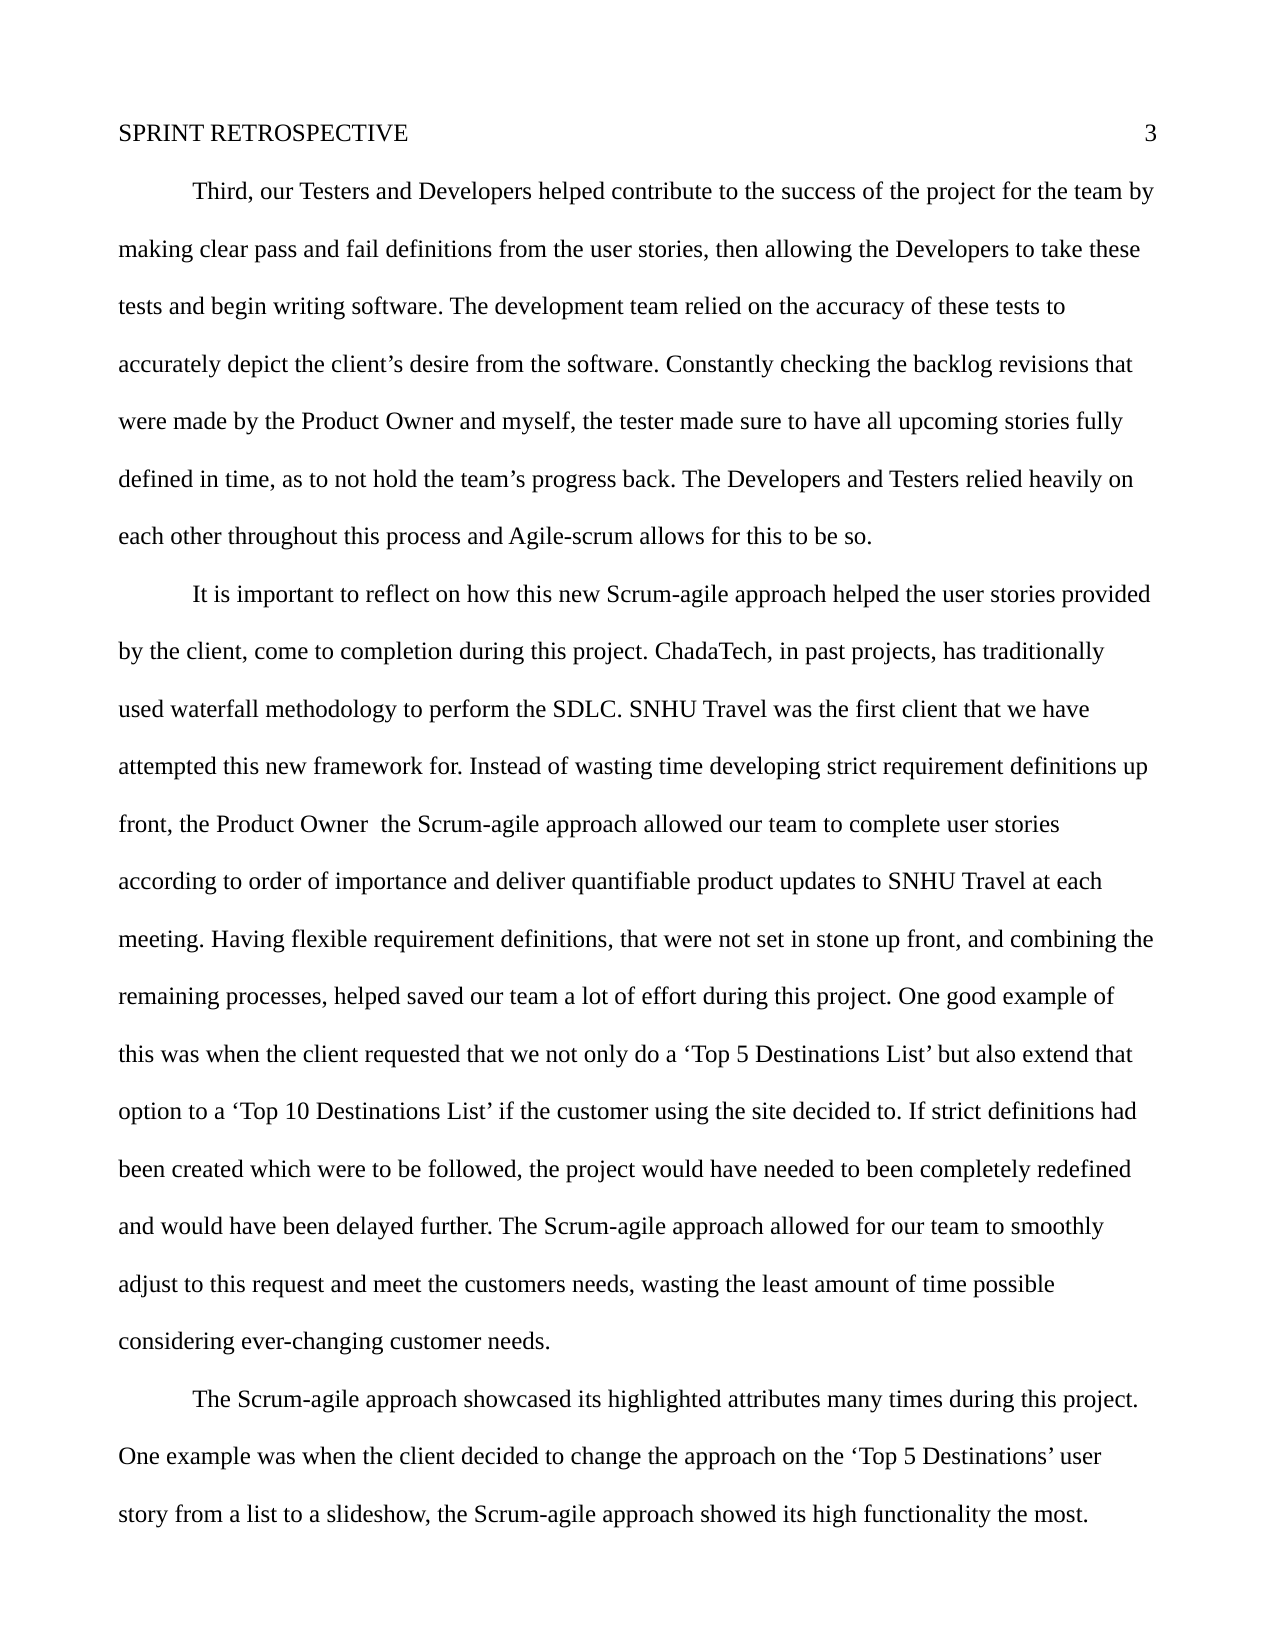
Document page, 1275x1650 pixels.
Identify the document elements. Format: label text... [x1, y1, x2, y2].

text Third, our Testers and Developers helped contribute to the success of the project for the team by making clear pass and fail definitions from the user stories, then allowing the Developers to take these tests and begin writing software. The development team relied on the accuracy of these tests to accurately depict the client’s desire from the software. Constantly checking the backlog revisions that were made by the Product Owner and myself, the tester made sure to have all upcoming stories fully defined in time, as to not hold the team’s progress back. The Developers and Testers relied heavily on each other throughout this process and Agile-scrum allows for this to be so. [118, 176, 1157, 550]
text The Scrum-agile approach showcased its highlighted attributes many times during this project. One example was when the client decided to change the approach on the ‘Top 5 Destinations’ user story from a list to a slideshow, the Scrum-agile approach showed its high functionality the most. [118, 1384, 1157, 1528]
text It is important to reflect on how this new Scrum-agile approach helped the user stories provided by the client, come to completion during this project. ChadaTech, in past projects, has traditionally used waterfall methodology to perform the SDLC. SNHU Travel was the first client that we have attempted this new framework for. Instead of wasting time developing strict requirement definitions up front, the Product Owner the Scrum-agile approach allowed our team to complete user stories according to order of importance and deliver quantifiable product updates to SNHU Travel at each meeting. Having flexible requirement definitions, that were not set in stone up front, and combining the remaining processes, helped saved our team a lot of effort during this project. One good example of this was when the client requested that we not only do a ‘Top 5 Destinations List’ but also extend that option to a ‘Top 10 Destinations List’ if the customer using the site decided to. If strict definitions had been created which were to be followed, the project would have needed to been completely redefined and would have been delayed further. The Scrum-agile approach allowed for our team to smoothly adjust to this request and meet the customers needs, wasting the least amount of time possible considering ever-changing customer needs. [118, 579, 1157, 1355]
